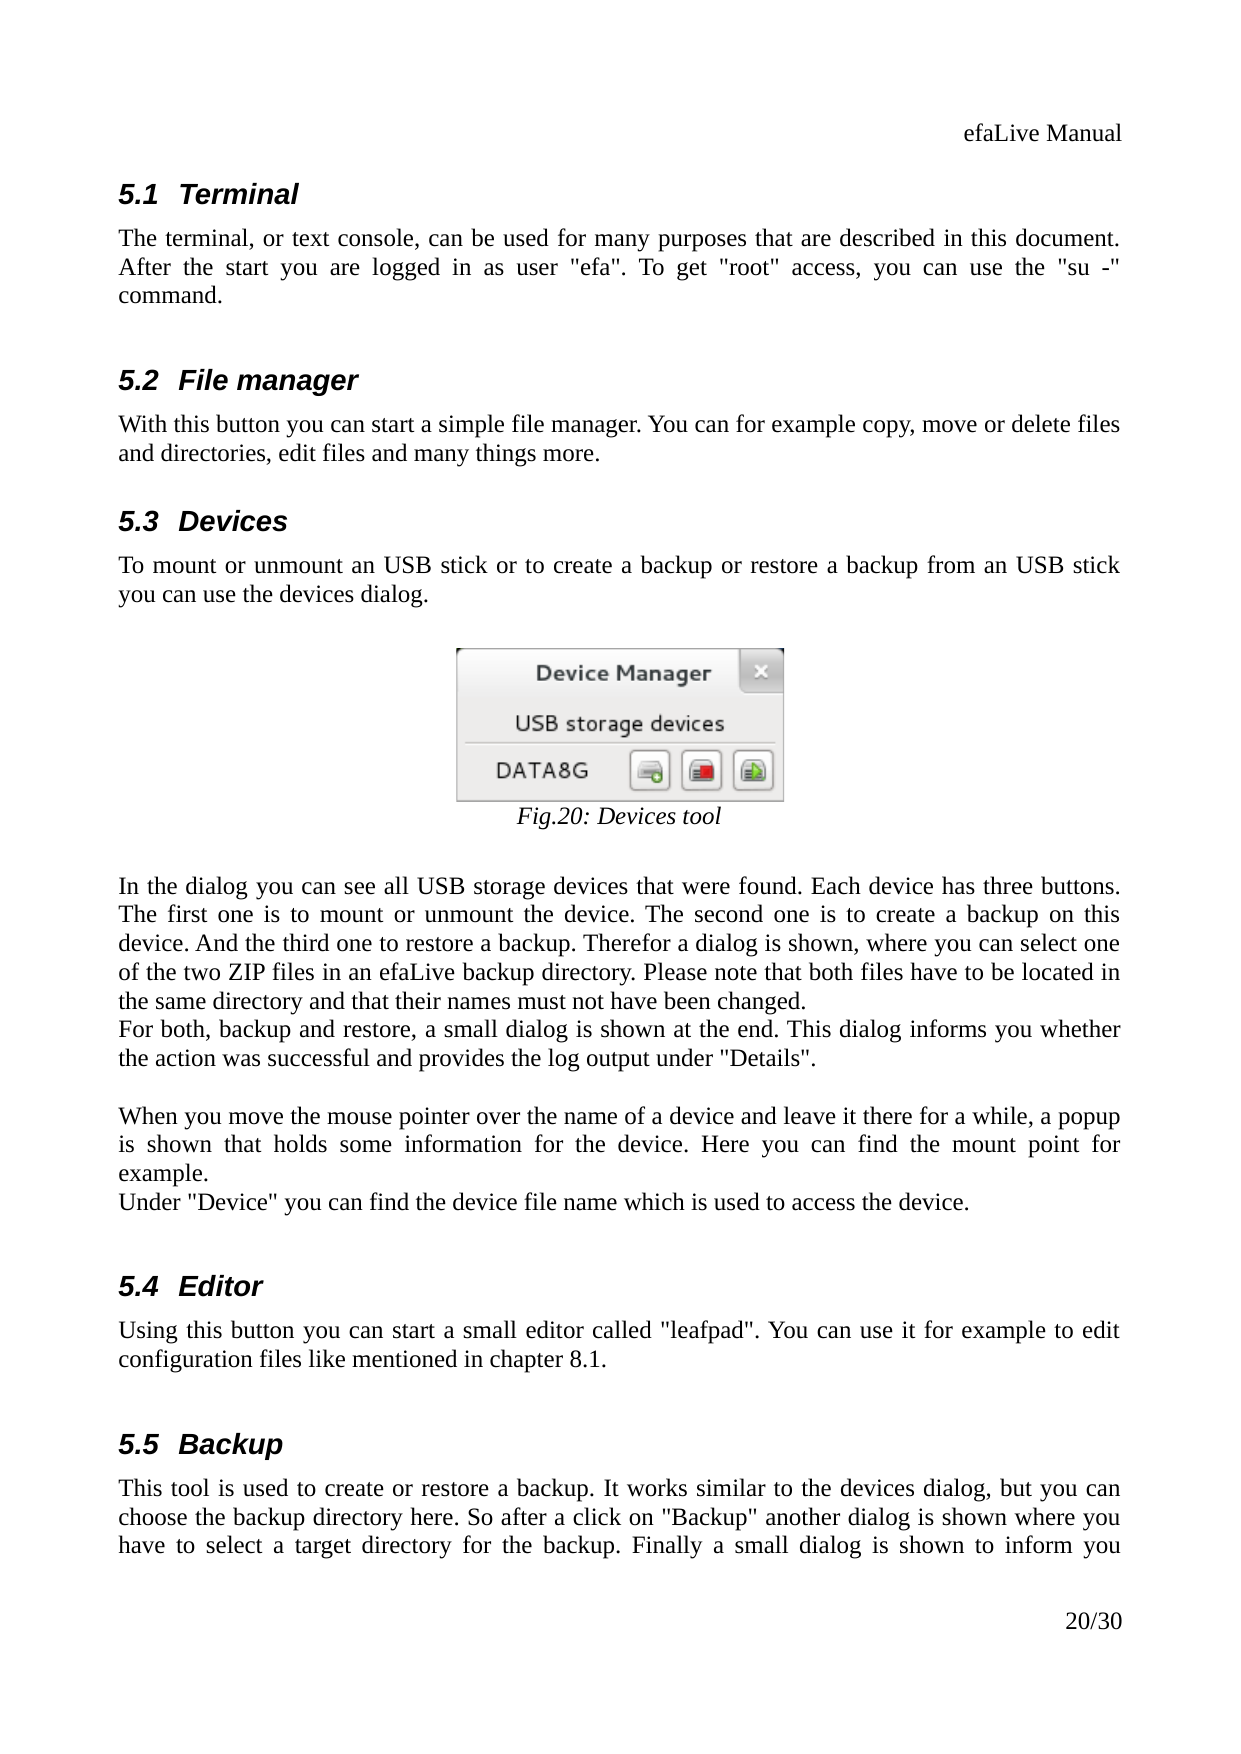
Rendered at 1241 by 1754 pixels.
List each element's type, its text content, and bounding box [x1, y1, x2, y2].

subtitle File manager [118, 363, 1122, 397]
text Using this button you can start a small editor called "leafpad". You can use it for example to edit configuration files like mentioned in chapter 8.1. [118, 1316, 1122, 1373]
text The terminal, or text console, can be used for many purposes that are described in this document. After the start you are logged in as user "efa". To get "root" access, you can use the "su -" command. [118, 223, 1122, 309]
text Under "Device" you can find the device file name which is used to access the device. [118, 1187, 1122, 1216]
text In the dialog you can see all USB storage devices that were found. Each device has three buttons. The first one is to mount or unmount the device. The second one is to create a backup on this device. And the third one to restore a backup. Therefor a dialog is shown, where you can select one of the two ZIP files in an efaLive backup directory. Please note that both files have to be located in the same directory and that their names must not have been changed. [118, 871, 1122, 1014]
text With this button you can start a simple file manager. You can for example copy, move or delete files and directories, edit files and many things more. [118, 409, 1122, 467]
text This tool is used to create or restore a backup. It works similar to the devices dialog, but you can choose the backup directory here. So after a click on "Backup" another dialog is shown where you have to select a target directory for the backup. Finally a small dialog is shown to inform you [118, 1473, 1122, 1559]
subtitle Backup [118, 1427, 1122, 1460]
subtitle Terminal [118, 177, 1122, 211]
subtitle Devices [118, 504, 1122, 538]
text When you move the mouse pointer over the name of a device and leave it there for a while, a popup is shown that holds some information for the device. Here you can find the mount point for example. [118, 1101, 1122, 1187]
text Fig.20: Devices tool [373, 661, 867, 830]
text To mount or unmount an USB stick or to create a backup or restore a backup from an USB stick you can use the devices dialog. [118, 550, 1122, 608]
picture [456, 648, 785, 802]
subtitle Editor [118, 1269, 1122, 1303]
text For both, backup and restore, a small dialog is shown at the end. This dialog informs you whether the action was successful and provides the log output under "Details". [118, 1014, 1122, 1072]
